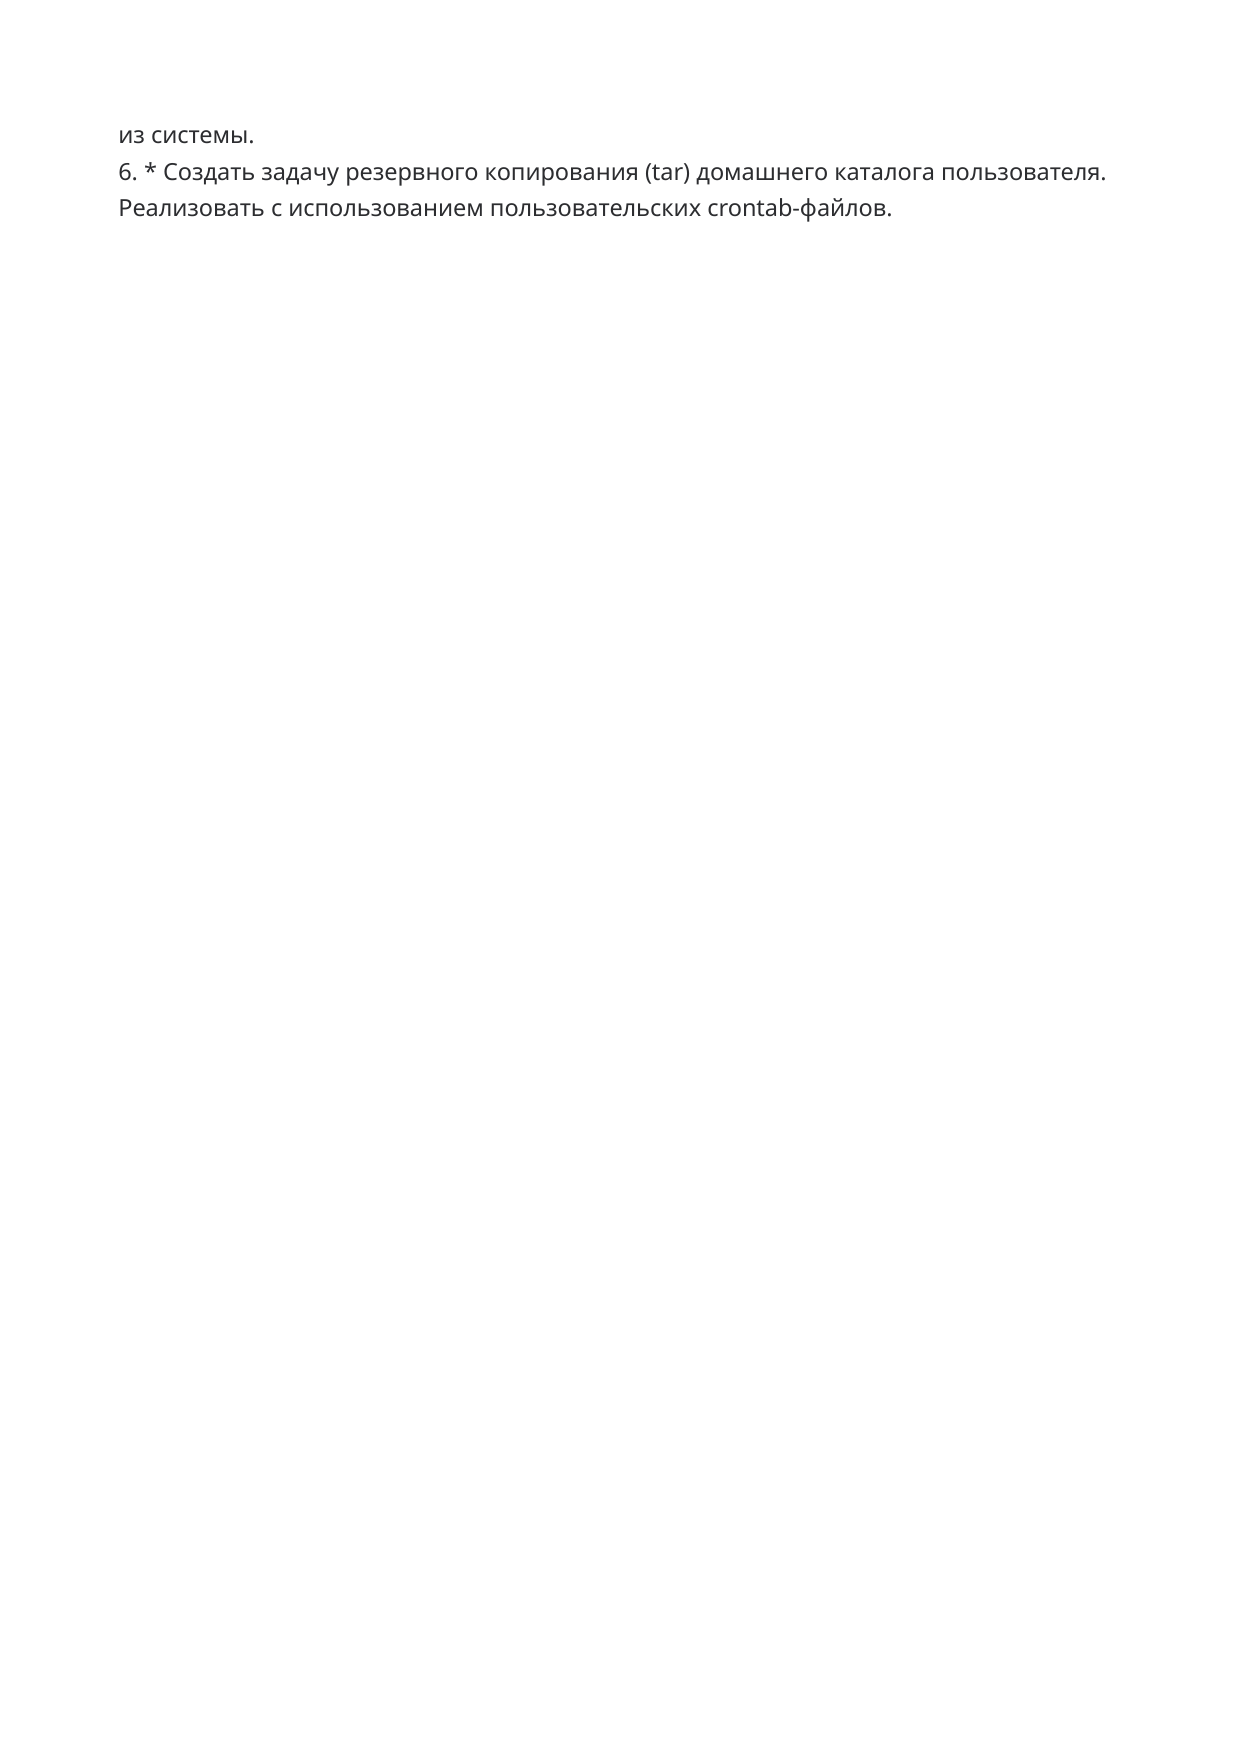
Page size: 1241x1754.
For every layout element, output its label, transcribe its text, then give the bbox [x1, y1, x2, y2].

text из системы. 6. * Создать задачу резервного копирования (tar) домашнего каталога пользователя. Реализовать с использованием пользовательских crontab-файлов. [118, 118, 1122, 224]
